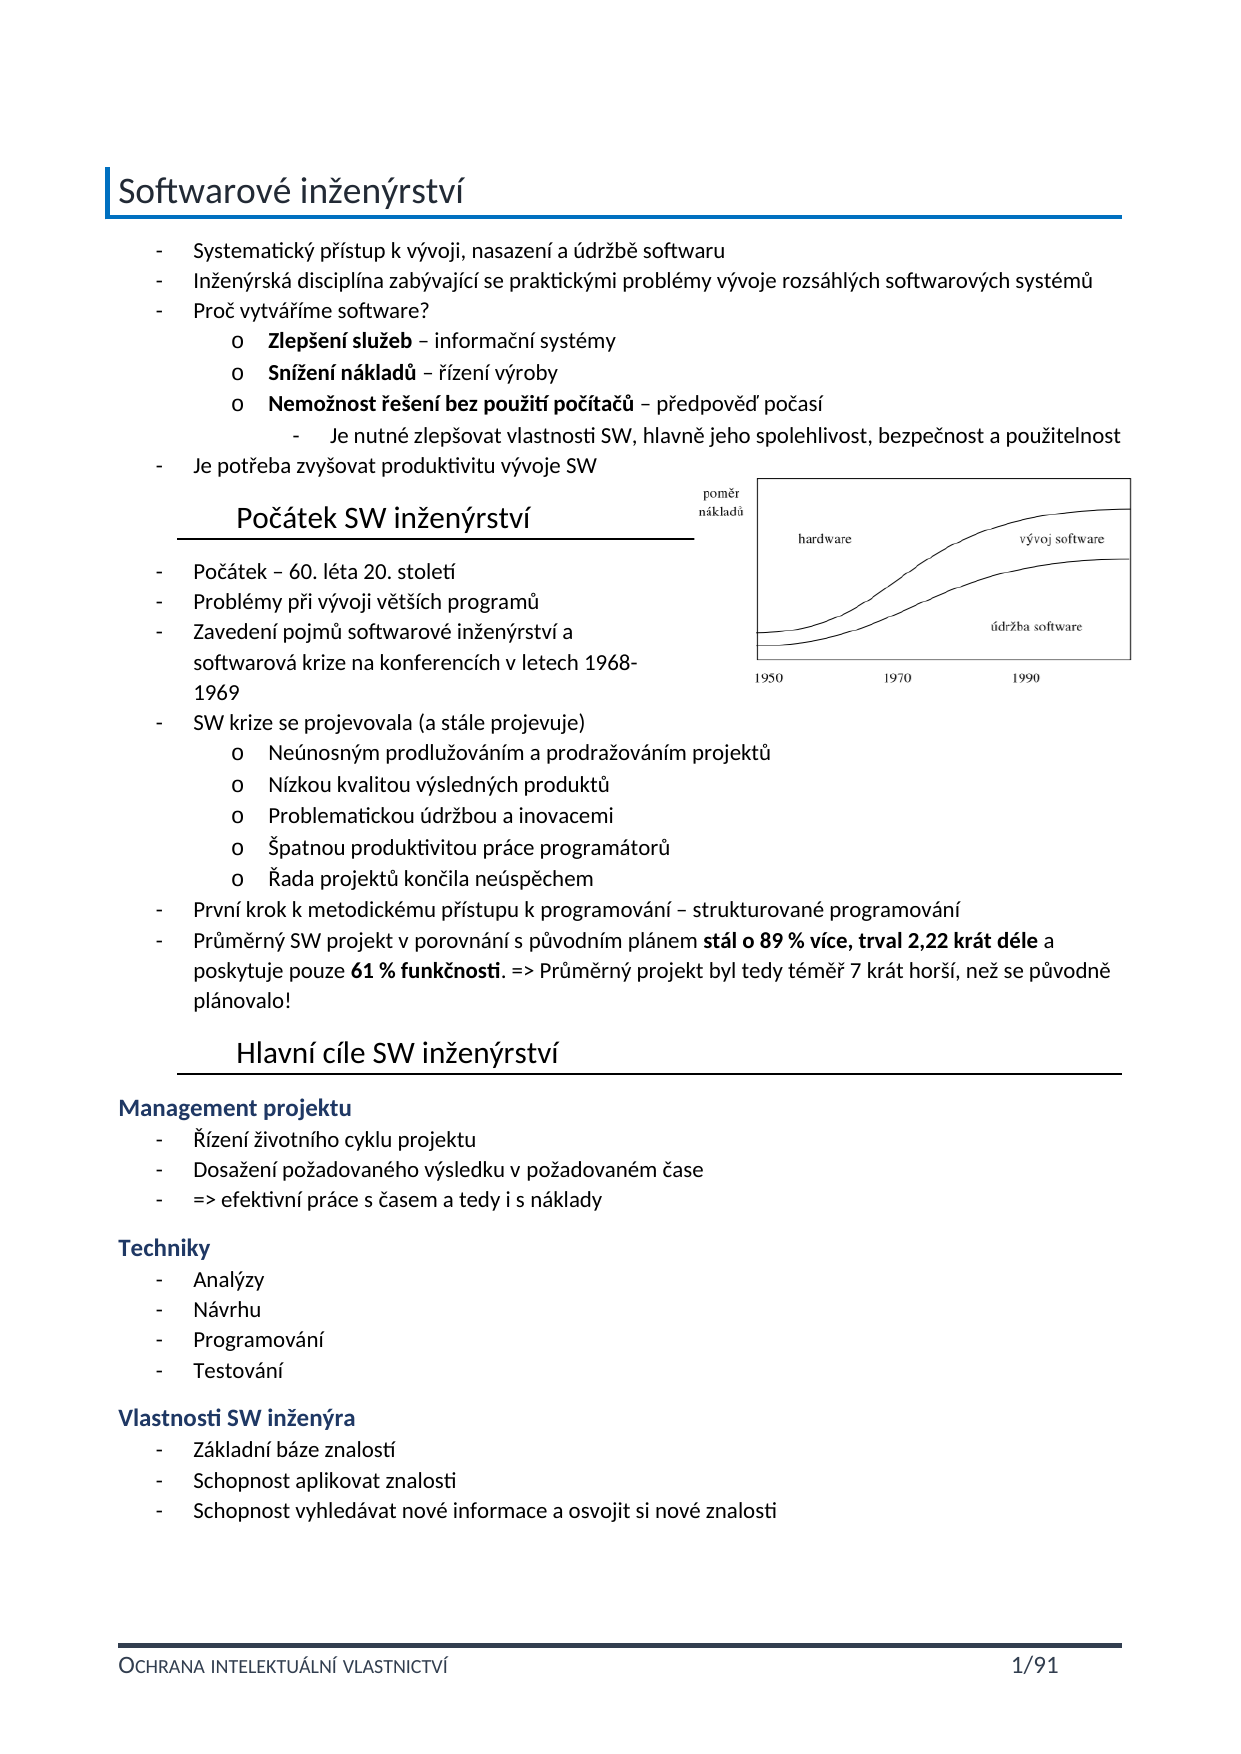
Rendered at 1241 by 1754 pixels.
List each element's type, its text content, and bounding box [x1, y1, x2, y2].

list Návrhu [156, 1295, 1122, 1323]
subtitle Management projektu [118, 1092, 1122, 1122]
list Je potřeba zvyšovat produktivitu vývoje SW [156, 451, 1122, 479]
list Je nutné zlepšovat vlastnosti SW, hlavně jeho spolehlivost, bezpečnost a použitelnost [156, 421, 1122, 449]
list Proč vytváříme software? [156, 296, 1122, 324]
picture [694, 471, 1140, 689]
list Snížení nákladů – řízení výroby [231, 358, 1122, 387]
subtitle Hlavní cíle SW inženýrství [177, 1033, 1122, 1073]
subtitle Vlastnosti SW inženýra [118, 1403, 1122, 1433]
list Zavedení pojmů softwarové inženýrství a softwarová krize na konferencích v letech 1968-1969 [156, 617, 1122, 706]
list Zlepšení služeb – informační systémy [231, 327, 1122, 356]
list Nízkou kvalitou výsledných produktů [231, 770, 1122, 799]
subtitle Počátek SW inženýrství [177, 498, 694, 538]
list Řízení životního cyklu projektu [156, 1125, 1122, 1153]
list SW krize se projevovala (a stále projevuje) [156, 708, 1122, 736]
list => efektivní práce s časem a tedy i s náklady [156, 1185, 1122, 1213]
list Analýzy [156, 1265, 1122, 1293]
list Dosažení požadovaného výsledku v požadovaném čase [156, 1155, 1122, 1183]
list Nemožnost řešení bez použití počítačů – předpověď počasí [231, 389, 1122, 419]
list Inženýrská disciplína zabývající se praktickými problémy vývoje rozsáhlých softwarových systémů [156, 266, 1122, 294]
list První krok k metodickému přístupu k programování – strukturované programování [156, 896, 1122, 923]
list Počátek – 60. léta 20. století [156, 557, 694, 585]
list Průměrný SW projekt v porovnání s původním plánem stál o 89 % více, trval 2,22 krát déle a poskytuje pouze 61 % funkčnosti. => Průměrný projekt byl tedy téměř 7 krát horší, než se původně plánovalo! [156, 926, 1122, 1014]
list Problematickou údržbou a inovacemi [231, 801, 1122, 830]
list Schopnost vyhledávat nové informace a osvojit si nové znalosti [156, 1496, 1122, 1524]
list Schopnost aplikovat znalosti [156, 1466, 1122, 1494]
list Systematický přístup k vývoji, nasazení a údržbě softwaru [156, 236, 1122, 264]
list Řada projektů končila neúspěchem [231, 864, 1122, 893]
list Problémy při vývoji větších programů [156, 587, 694, 615]
subtitle Techniky [118, 1232, 1122, 1263]
list Špatnou produktivitou práce programátorů [231, 833, 1122, 862]
list Testování [156, 1356, 1122, 1384]
list Programování [156, 1326, 1122, 1353]
list Základní báze znalostí [156, 1436, 1122, 1463]
subtitle Softwarové inženýrství [110, 167, 1122, 215]
list Neúnosným prodlužováním a prodražováním projektů [231, 738, 1122, 767]
